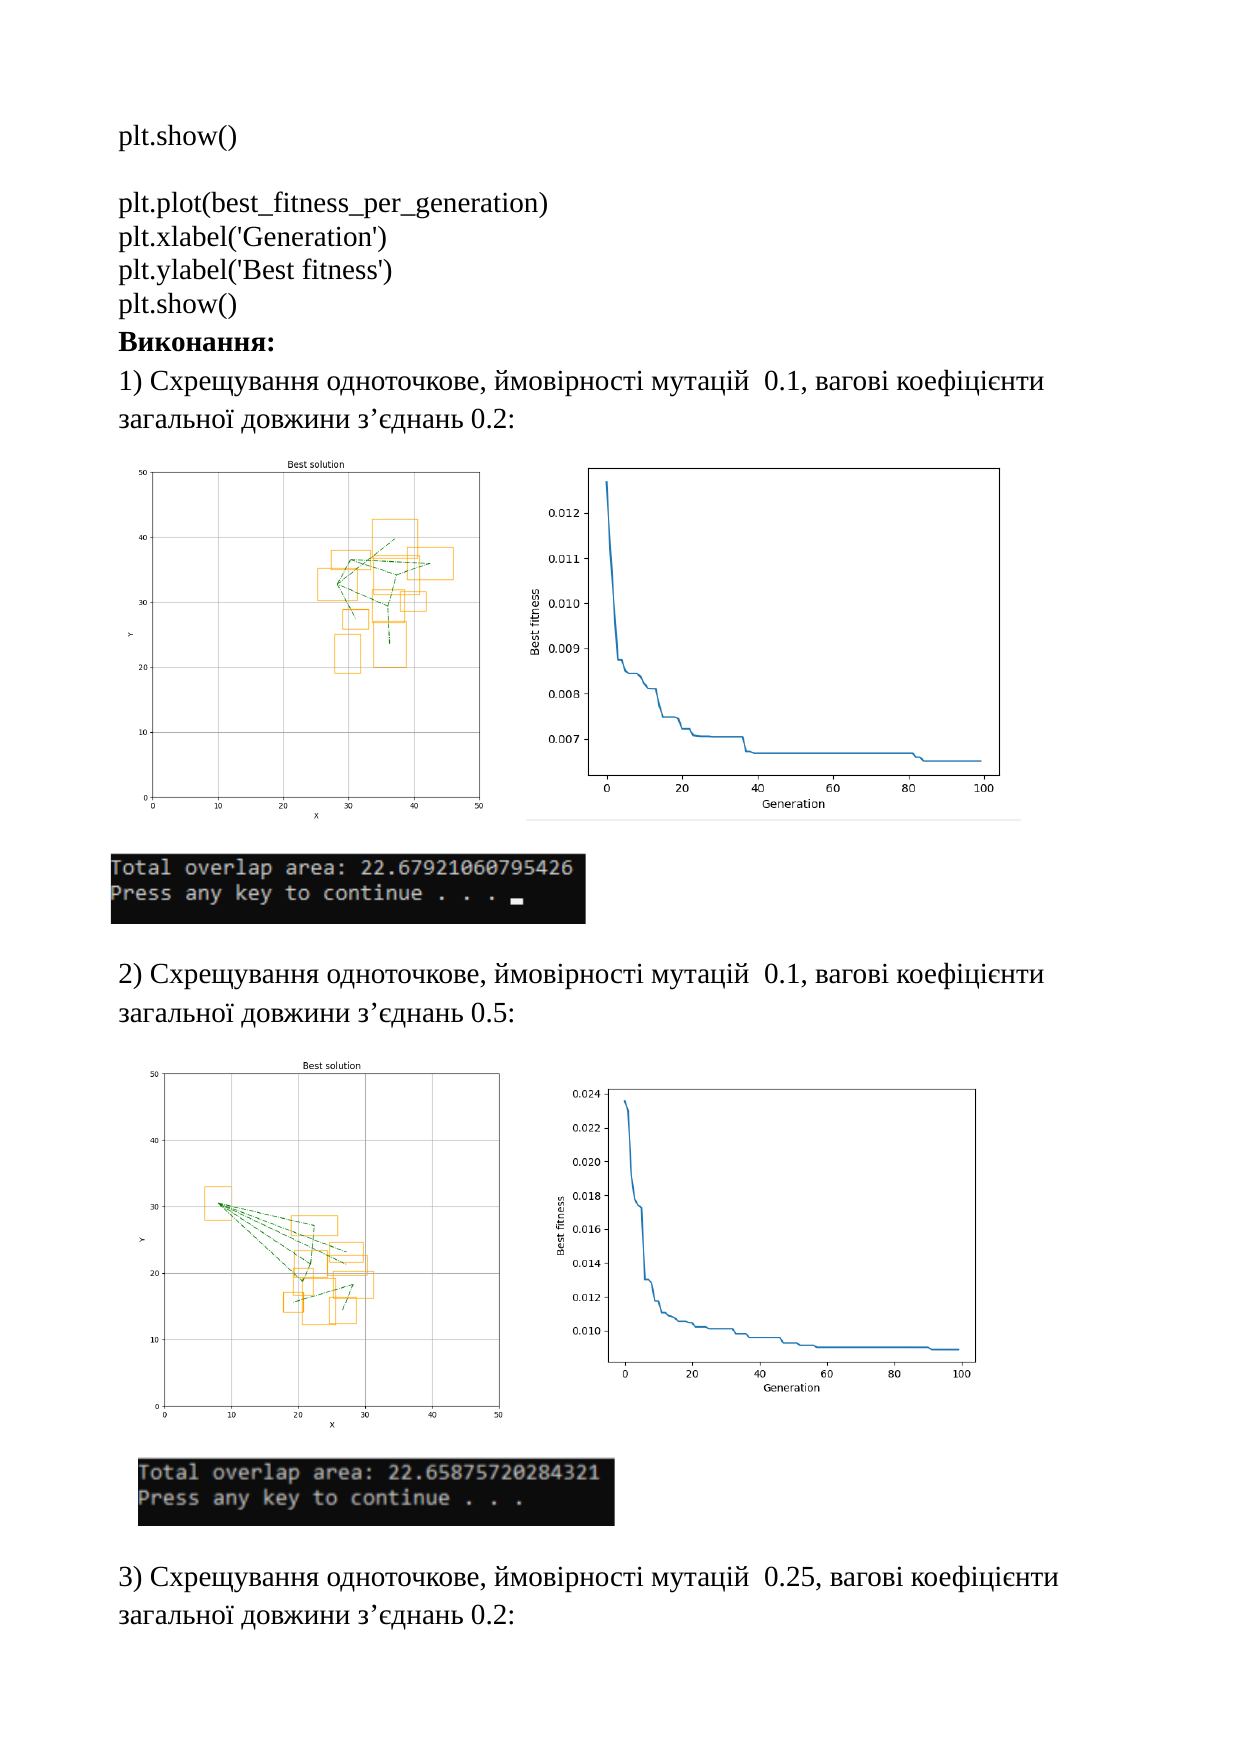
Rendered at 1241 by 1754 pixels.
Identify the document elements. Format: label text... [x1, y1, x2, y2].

picture [132, 1042, 517, 1430]
text plt.show() [118, 118, 1122, 152]
text plt.show() [118, 286, 1122, 319]
text Виконання: [118, 324, 1122, 358]
text 3) Схрещування одноточкове, ймовірності мутацій 0.25, вагові коефіцієнти загальної довжини з’єднань 0.2: [118, 1559, 1122, 1631]
picture [526, 447, 1021, 821]
picture [114, 440, 507, 836]
text plt.ylabel('Best fitness') [118, 252, 1122, 286]
text 1) Схрещування одноточкове, ймовірності мутацій 0.1, вагові коефіцієнти загальної довжини з’єднань 0.2: [118, 363, 1122, 435]
text plt.xlabel('Generation') [118, 219, 1122, 252]
text plt.plot(best_fitness_per_generation) [118, 185, 1122, 219]
picture [110, 851, 586, 924]
picture [138, 1456, 615, 1526]
text 2) Схрещування одноточкове, ймовірності мутацій 0.1, вагові коефіцієнти загальної довжини з’єднань 0.5: [118, 956, 1122, 1028]
picture [556, 1072, 997, 1397]
